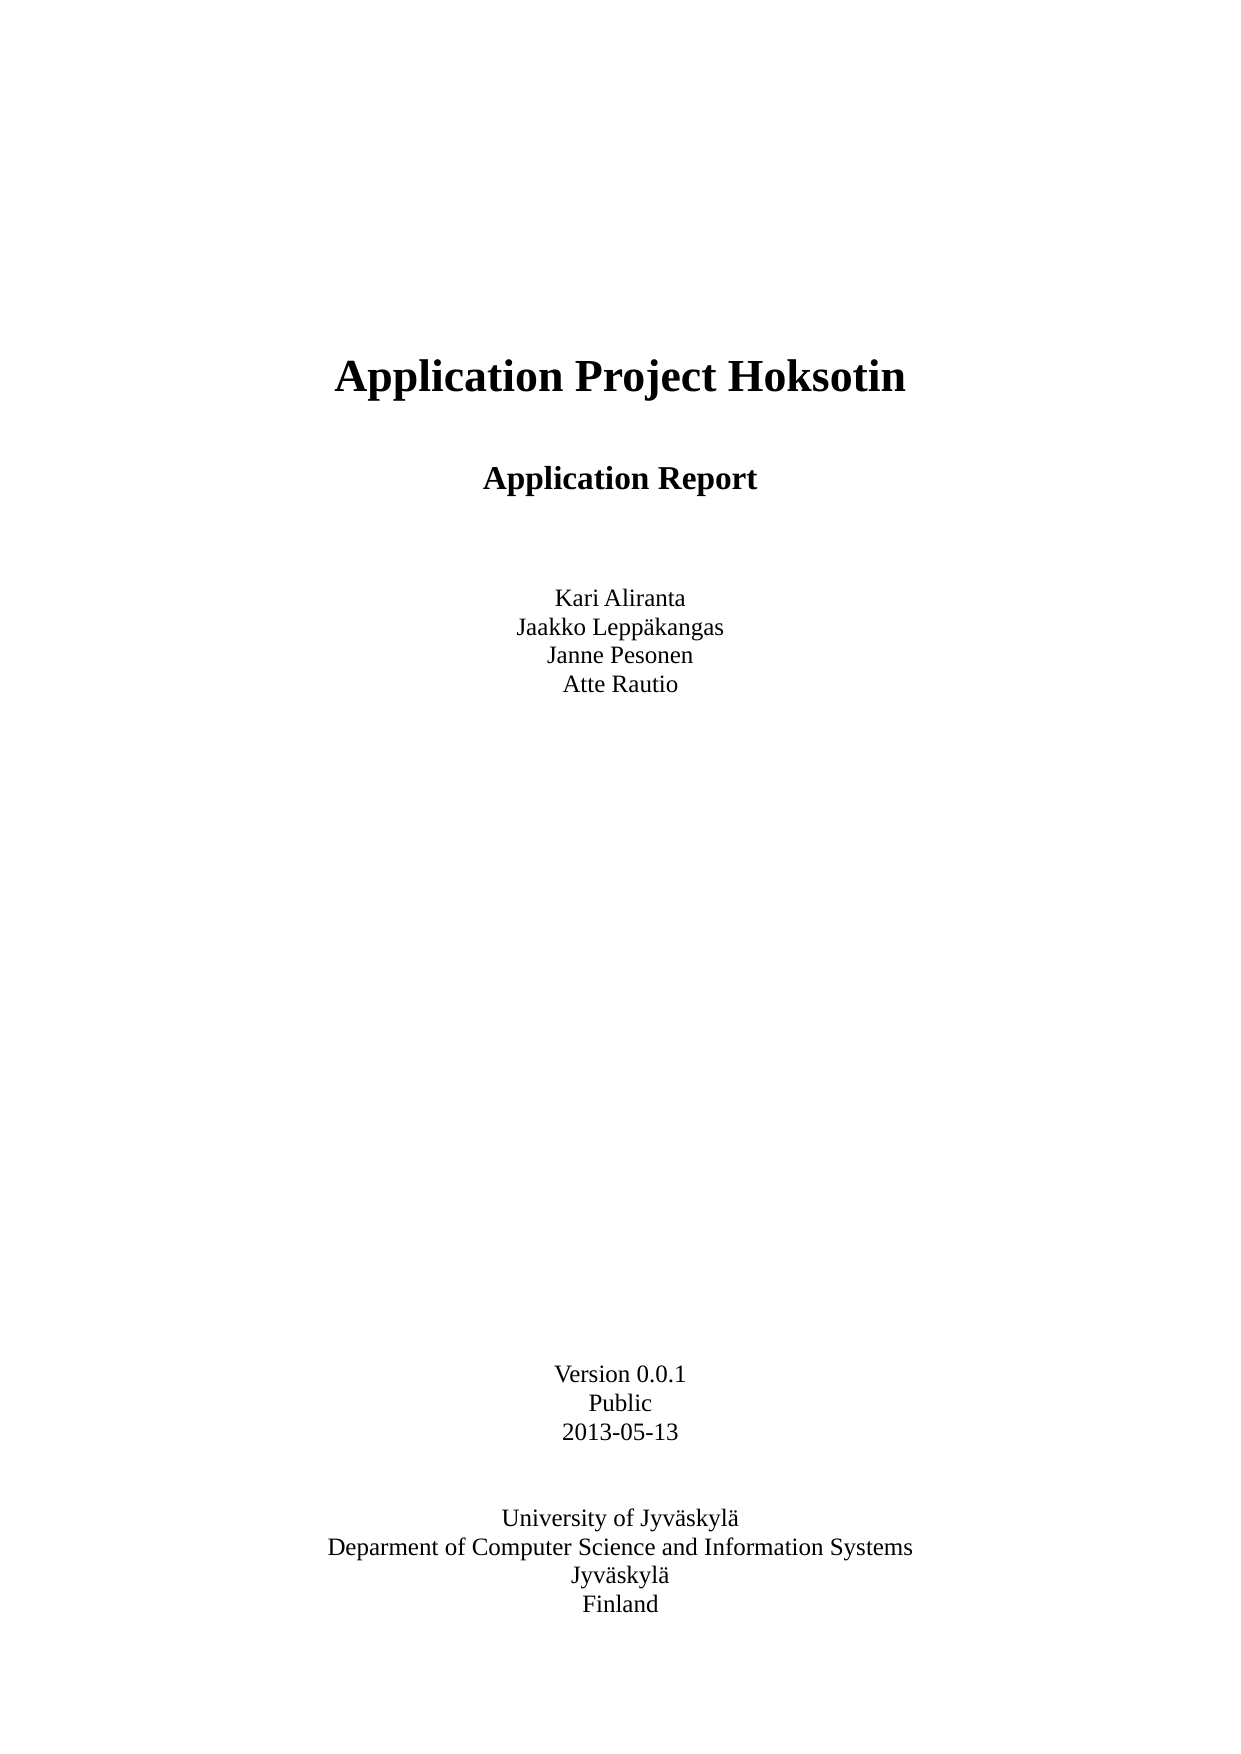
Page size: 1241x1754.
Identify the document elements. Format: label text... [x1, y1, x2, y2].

text Public [118, 1388, 1122, 1417]
text Kari Aliranta [118, 583, 1122, 612]
text 2013-05-13 [118, 1417, 1122, 1445]
text Jyväskylä [118, 1560, 1122, 1589]
text Version 0.0.1 [118, 1359, 1122, 1388]
text Deparment of Computer Science and Information Systems [118, 1532, 1122, 1560]
text University of Jyväskylä [118, 1503, 1122, 1532]
text Finland [118, 1589, 1122, 1618]
text Application Project Hoksotin [118, 348, 1122, 401]
text Atte Rautio [118, 669, 1122, 698]
text Application Report [118, 458, 1122, 497]
text Janne Pesonen [118, 640, 1122, 669]
text Jaakko Leppäkangas [118, 612, 1122, 640]
